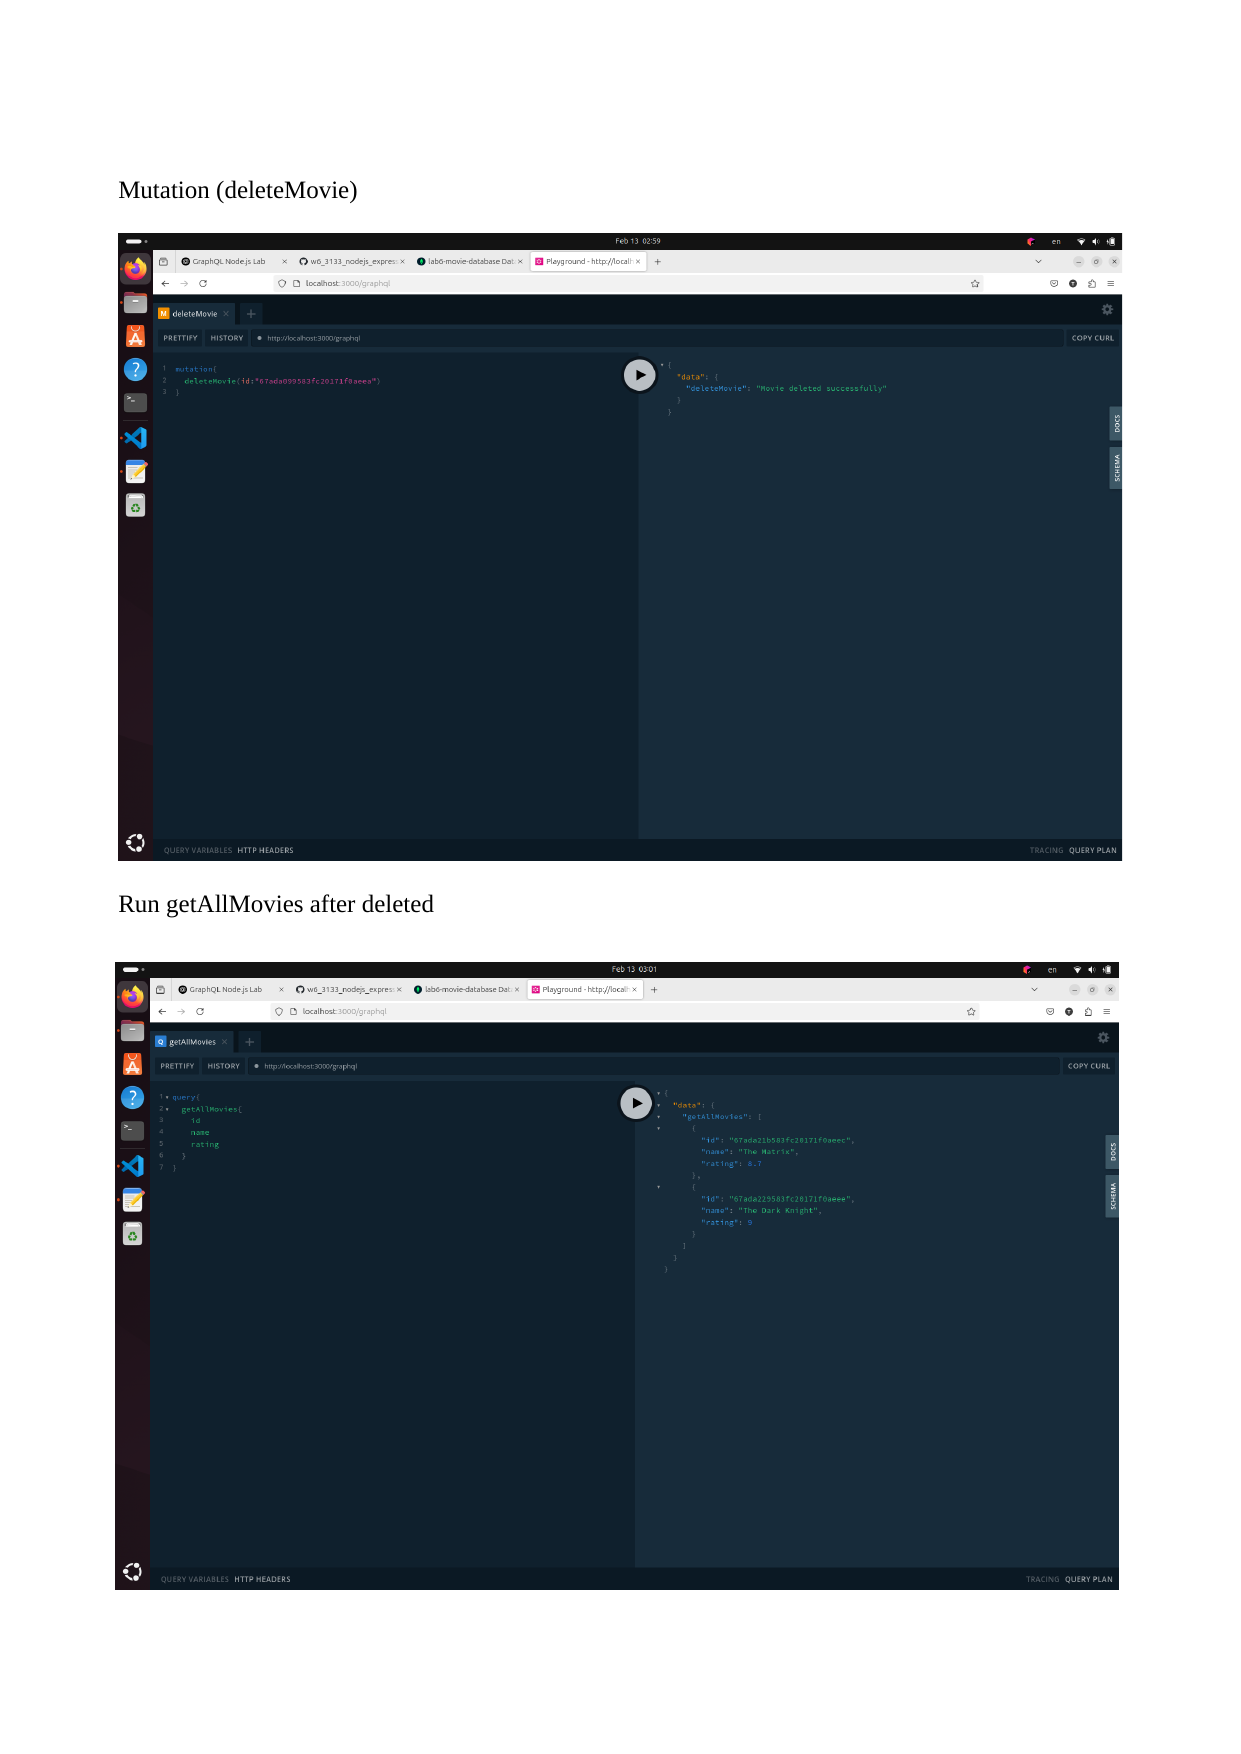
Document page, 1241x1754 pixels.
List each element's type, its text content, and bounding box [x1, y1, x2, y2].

picture [118, 233, 1123, 861]
text Mutation (deleteMovie) [118, 176, 1122, 204]
text Run getAllMovies after deleted [118, 889, 1122, 918]
picture [115, 962, 1119, 1590]
